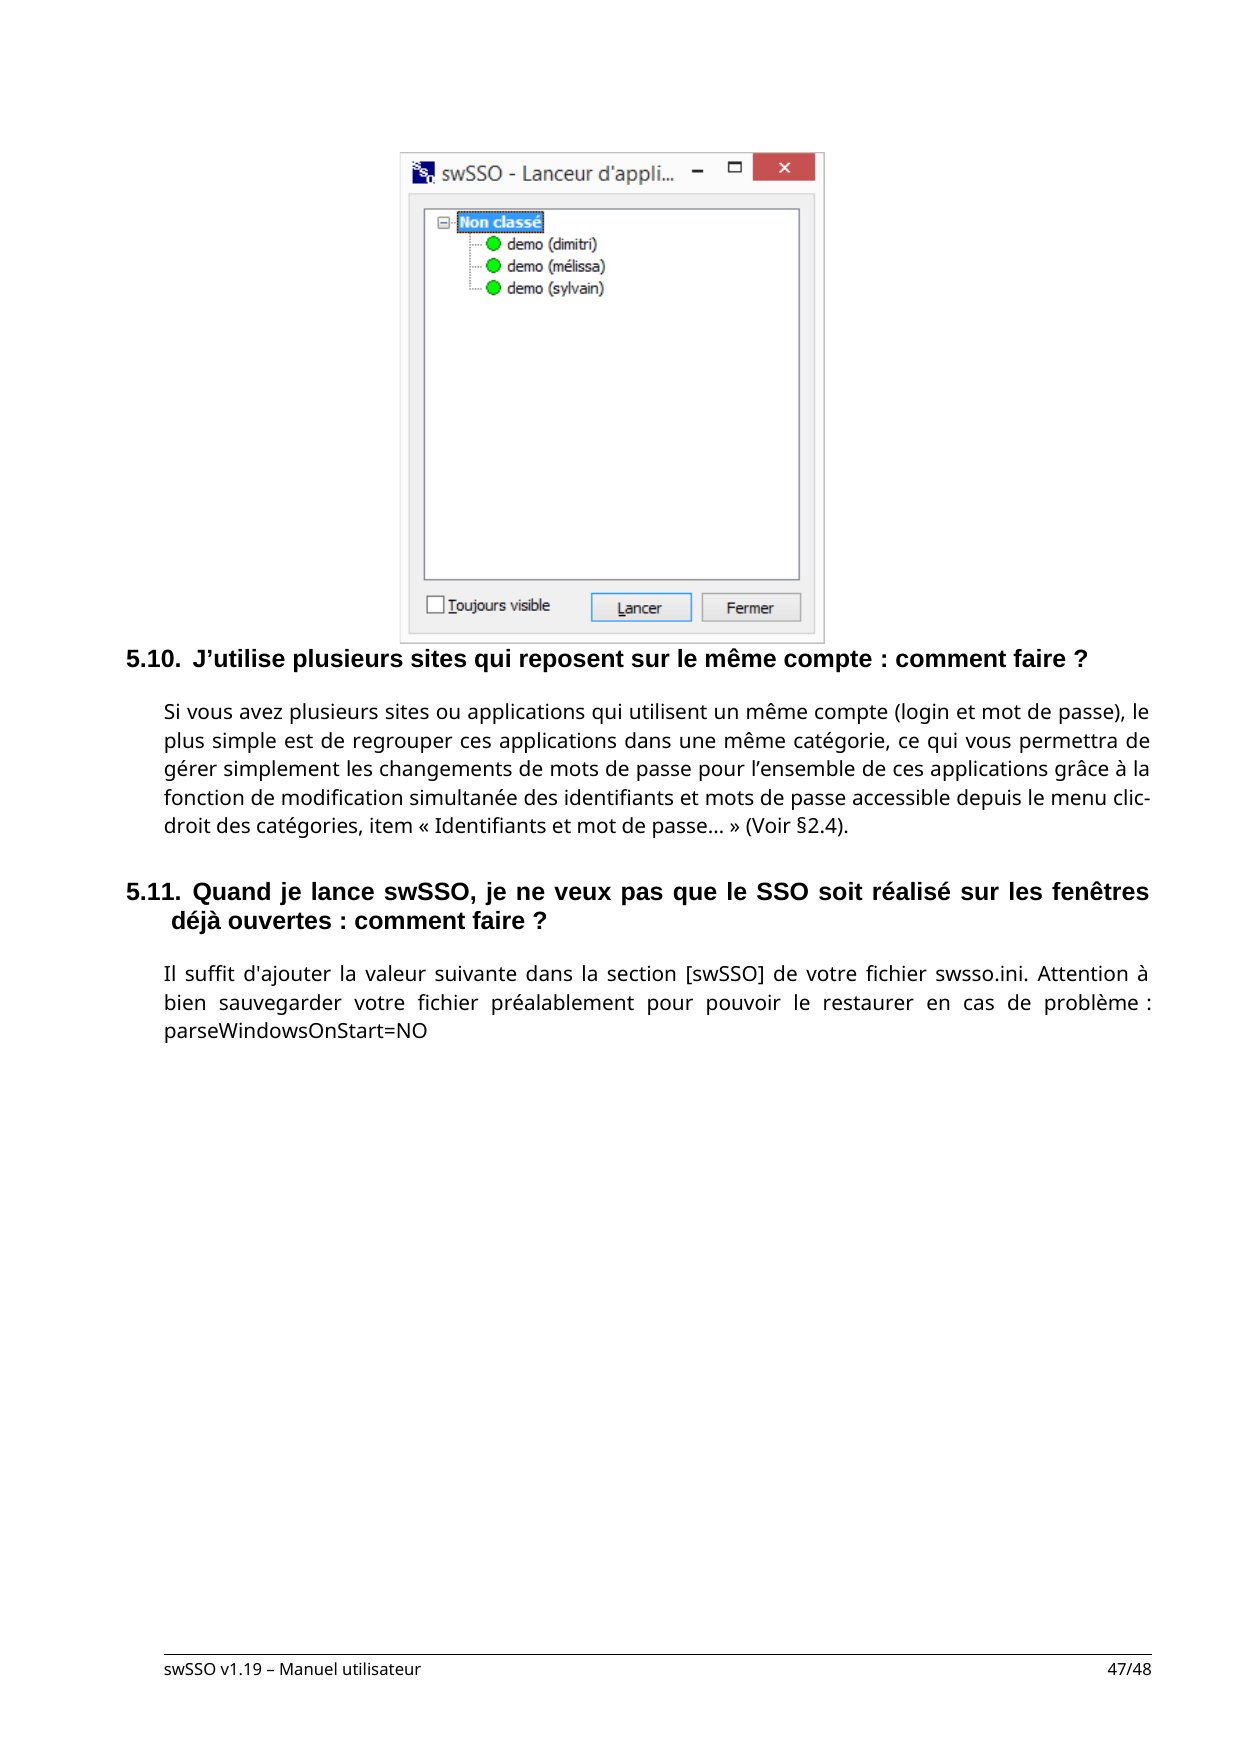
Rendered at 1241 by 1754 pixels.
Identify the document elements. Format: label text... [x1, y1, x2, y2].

text Il suffit d'ajouter la valeur suivante dans la section [swSSO] de votre fichier swsso.ini. Attention à bien sauvegarder votre fichier préalablement pour pouvoir le restaurer en cas de problème : parseWindowsOnStart=NO [164, 959, 1152, 1045]
subtitle Quand je lance swSSO, je ne veux pas que le SSO soit réalisé sur les fenêtres déjà ouvertes : comment faire ? [126, 877, 1152, 934]
picture [399, 152, 825, 644]
subtitle J’utilise plusieurs sites qui reposent sur le même compte : comment faire ? [126, 184, 1152, 672]
text Si vous avez plusieurs sites ou applications qui utilisent un même compte (login et mot de passe), le plus simple est de regrouper ces applications dans une même catégorie, ce qui vous permettra de gérer simplement les changements de mots de passe pour l’ensemble de ces applications grâce à la fonction de modification simultanée des identifiants et mots de passe accessible depuis le menu clic-droit des catégories, item « Identifiants et mot de passe… » (Voir §2.4). [164, 697, 1152, 839]
